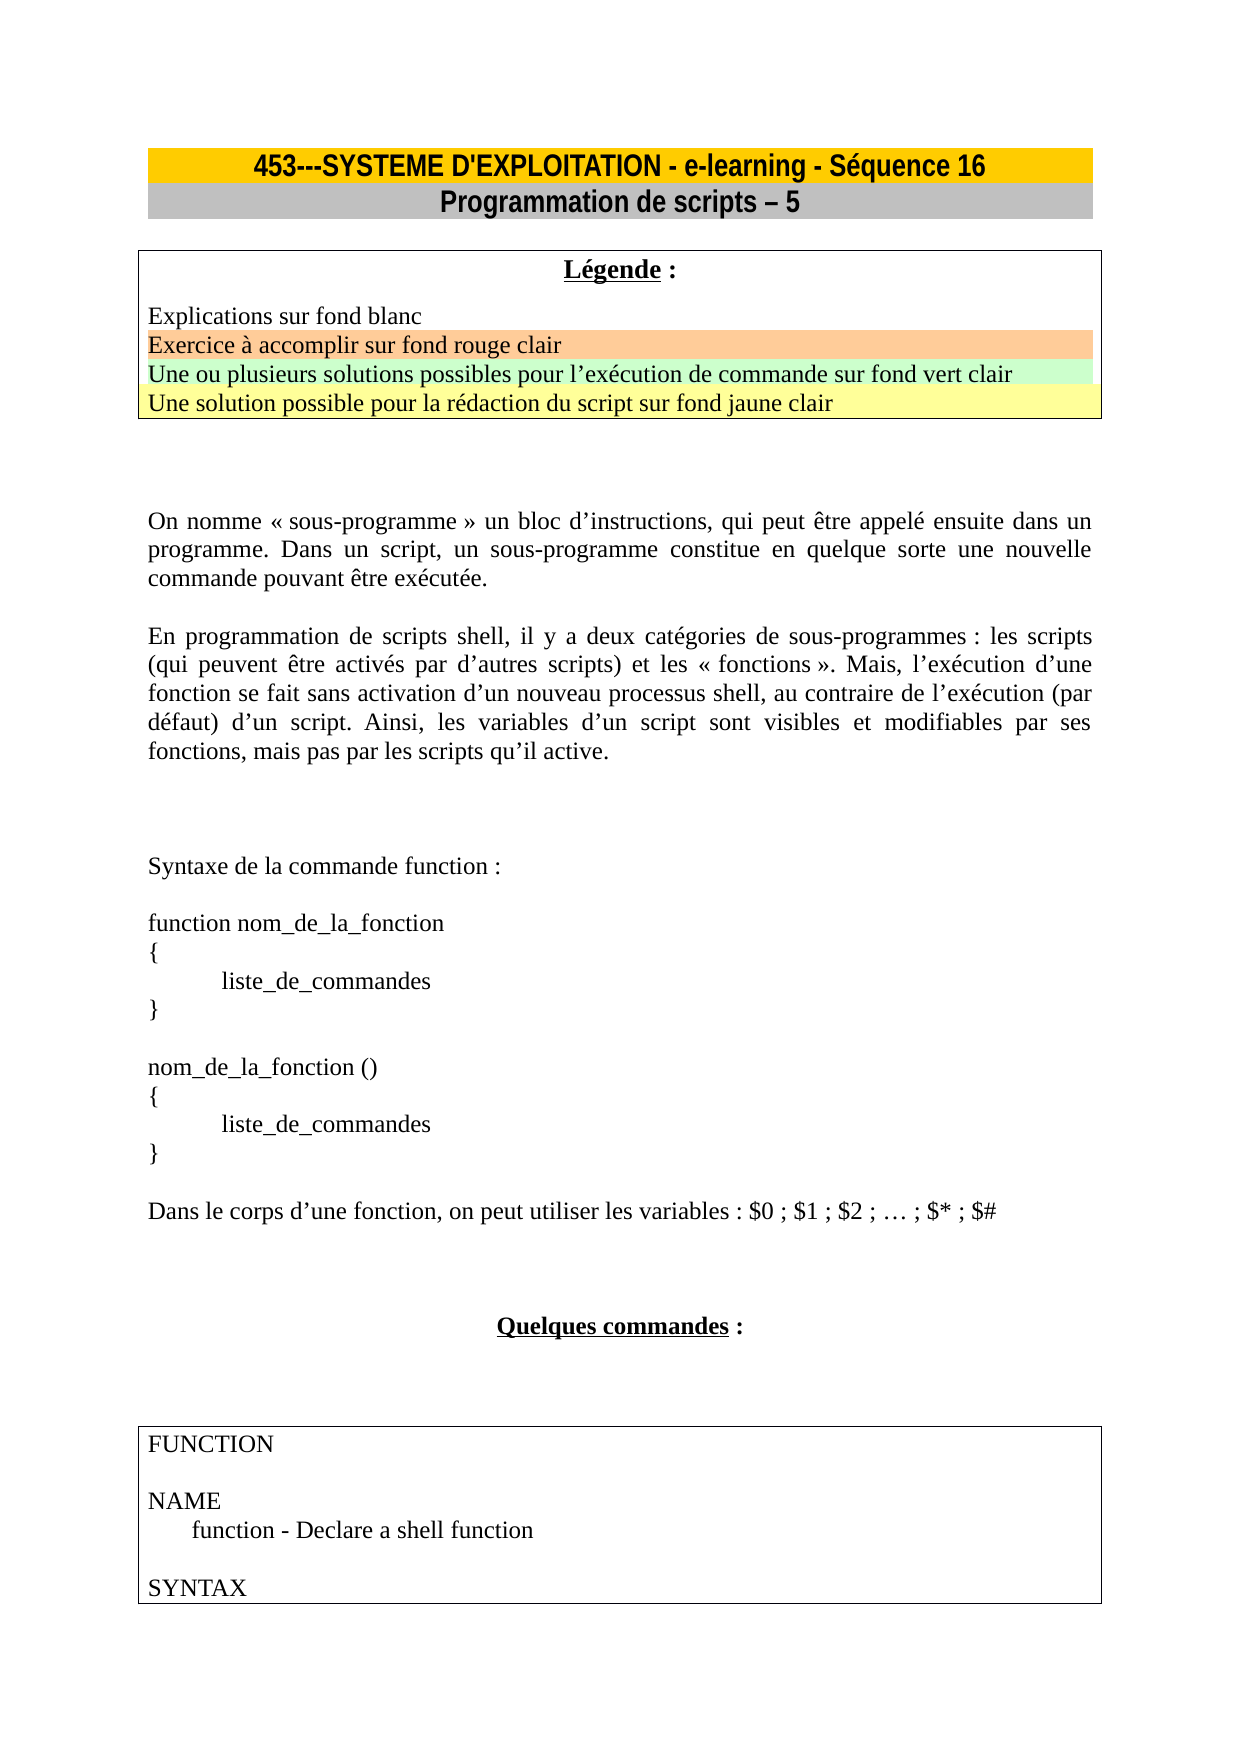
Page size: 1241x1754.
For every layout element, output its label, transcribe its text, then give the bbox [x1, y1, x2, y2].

text Légende : [139, 251, 1101, 285]
text Une solution possible pour la rédaction du script sur fond jaune clair [139, 384, 1101, 418]
text Une ou plusieurs solutions possibles pour l’exécution de commande sur fond vert clair [148, 359, 1093, 384]
text } [148, 1138, 1093, 1167]
text En programmation de scripts shell, il y a deux catégories de sous-programmes : les scripts (qui peuvent être activés par d’autres scripts) et les « fonctions ». Mais, l’exécution d’une fonction se fait sans activation d’un nouveau processus shell, au contraire de l’exécution (par défaut) d’un script. Ainsi, les variables d’un script sont visibles et modifiables par ses fonctions, mais pas par les scripts qu’il active. [148, 621, 1093, 764]
text NAME [148, 1486, 1093, 1515]
text liste_de_commandes [148, 1109, 1093, 1138]
text liste_de_commandes [148, 966, 1093, 994]
text Dans le corps d’une fonction, on peut utiliser les variables : $0 ; $1 ; $2 ; … ; $* ; $# [148, 1196, 1093, 1224]
text 453---SYSTEME D'EXPLOITATION - e-learning - Séquence 16 [148, 148, 1093, 183]
text Programmation de scripts – 5 [148, 183, 1093, 219]
text FUNCTION [139, 1427, 1101, 1458]
text function nom_de_la_fonction [148, 908, 1093, 937]
text } [148, 994, 1093, 1023]
text Quelques commandes : [148, 1311, 1093, 1339]
text function - Declare a shell function [148, 1515, 1093, 1544]
text Exercice à accomplir sur fond rouge clair [148, 330, 1093, 359]
text Explications sur fond blanc [148, 301, 1093, 330]
text Syntaxe de la commande function : [148, 851, 1093, 879]
text { [148, 937, 1093, 966]
text nom_de_la_fonction () [148, 1052, 1093, 1081]
text { [148, 1081, 1093, 1109]
text On nomme « sous-programme » un bloc d’instructions, qui peut être appelé ensuite dans un programme. Dans un script, un sous-programme constitue en quelque sorte une nouvelle commande pouvant être exécutée. [148, 506, 1093, 592]
text SYNTAX [139, 1569, 1101, 1603]
